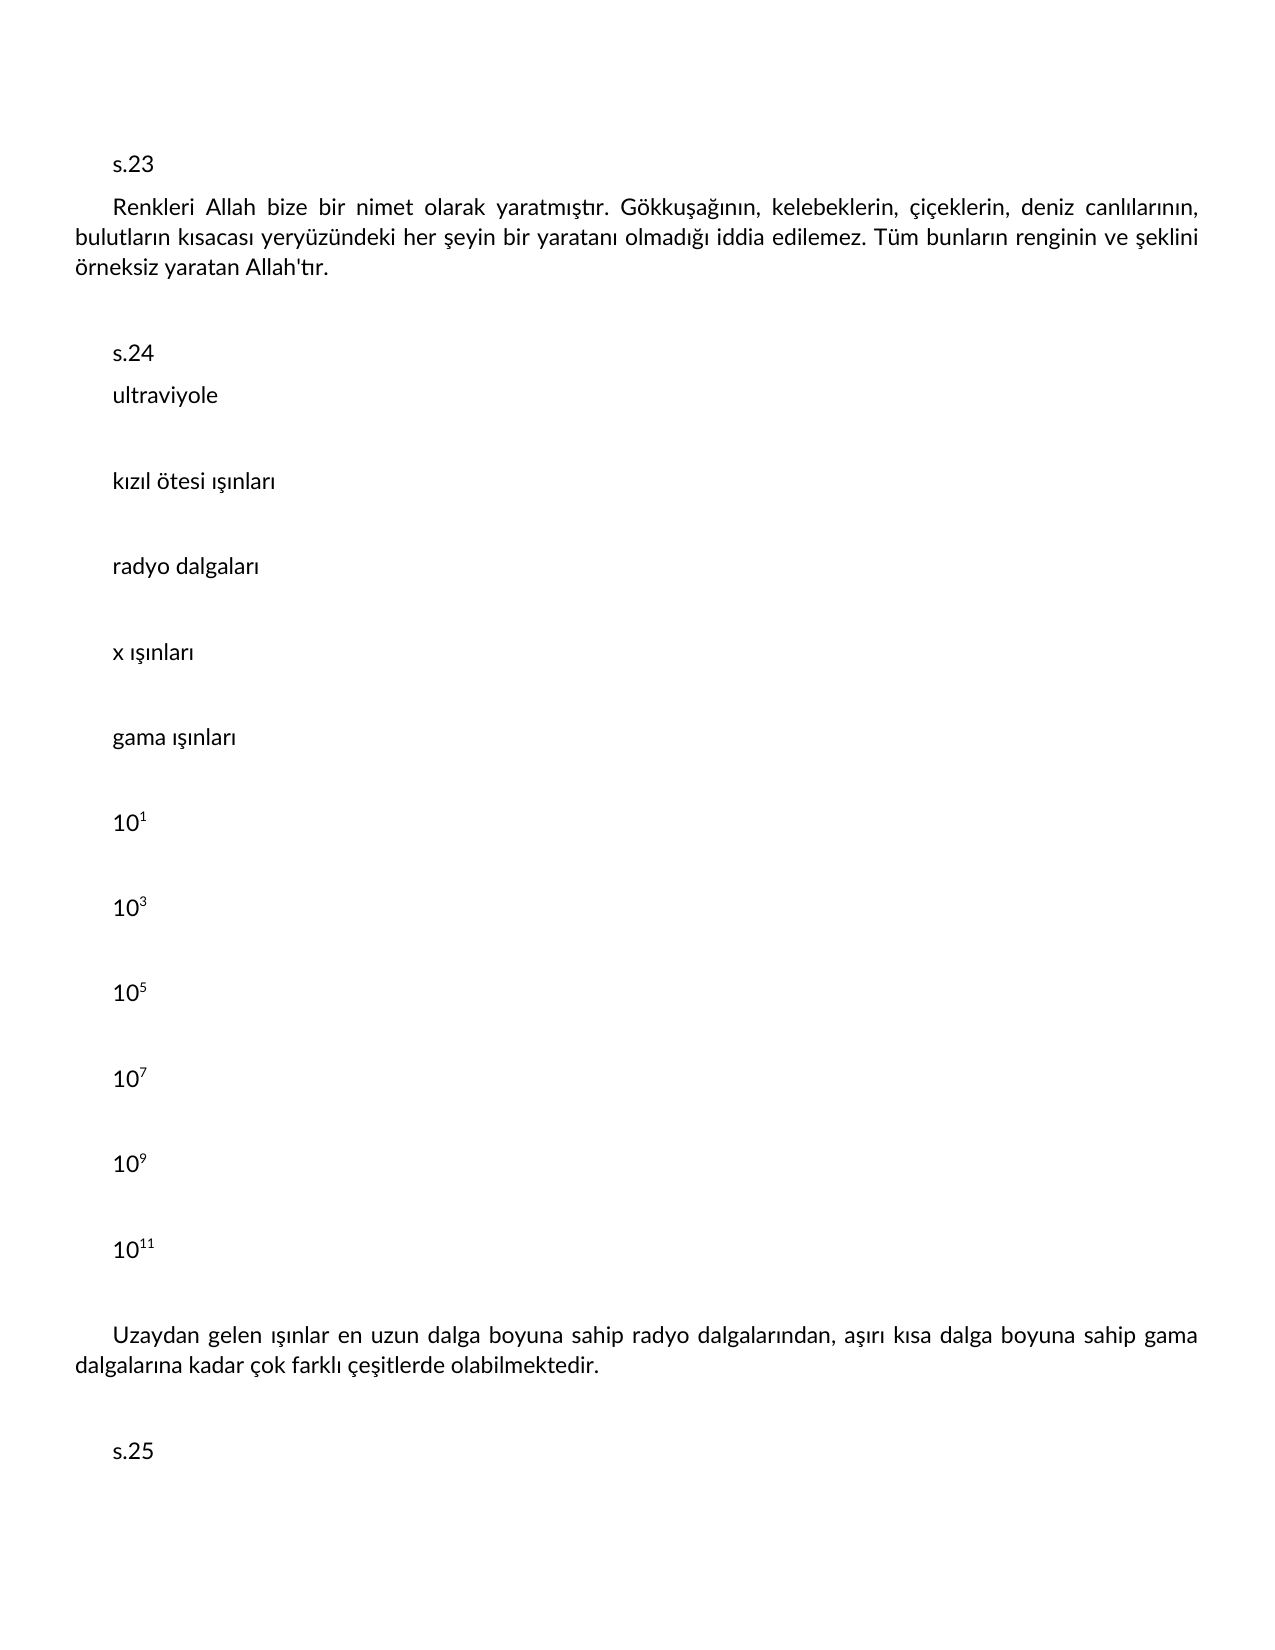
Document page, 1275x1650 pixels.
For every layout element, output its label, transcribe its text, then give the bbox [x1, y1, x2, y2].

text s.23 [75, 150, 1200, 177]
text 107 [75, 1064, 1200, 1092]
text s.25 [75, 1436, 1200, 1464]
text 1011 [75, 1235, 1200, 1263]
text kızıl ötesi ışınları [75, 467, 1200, 494]
text 109 [75, 1150, 1200, 1177]
text Uzaydan gelen ışınlar en uzun dalga boyuna sahip radyo dalgalarından, aşırı kısa dalga boyuna sahip gama dalgalarına kadar çok farklı çeşitlerde olabilmektedir. [75, 1321, 1200, 1378]
text Renkleri Allah bize bir nimet olarak yaratmıştır. Gökkuşağının, kelebeklerin, çiçeklerin, deniz canlılarının, bulutların kısacası yeryüzündeki her şeyin bir yaratanı olmadığı iddia edilemez. Tüm bunların renginin ve şeklini örneksiz yaratan Allah'tır. [75, 193, 1200, 281]
text 101 [75, 808, 1200, 836]
text ultraviyole [75, 381, 1200, 409]
text gama ışınları [75, 723, 1200, 750]
text s.24 [75, 338, 1200, 366]
text 103 [75, 894, 1200, 921]
text x ışınları [75, 637, 1200, 665]
text 105 [75, 979, 1200, 1007]
text radyo dalgaları [75, 552, 1200, 579]
